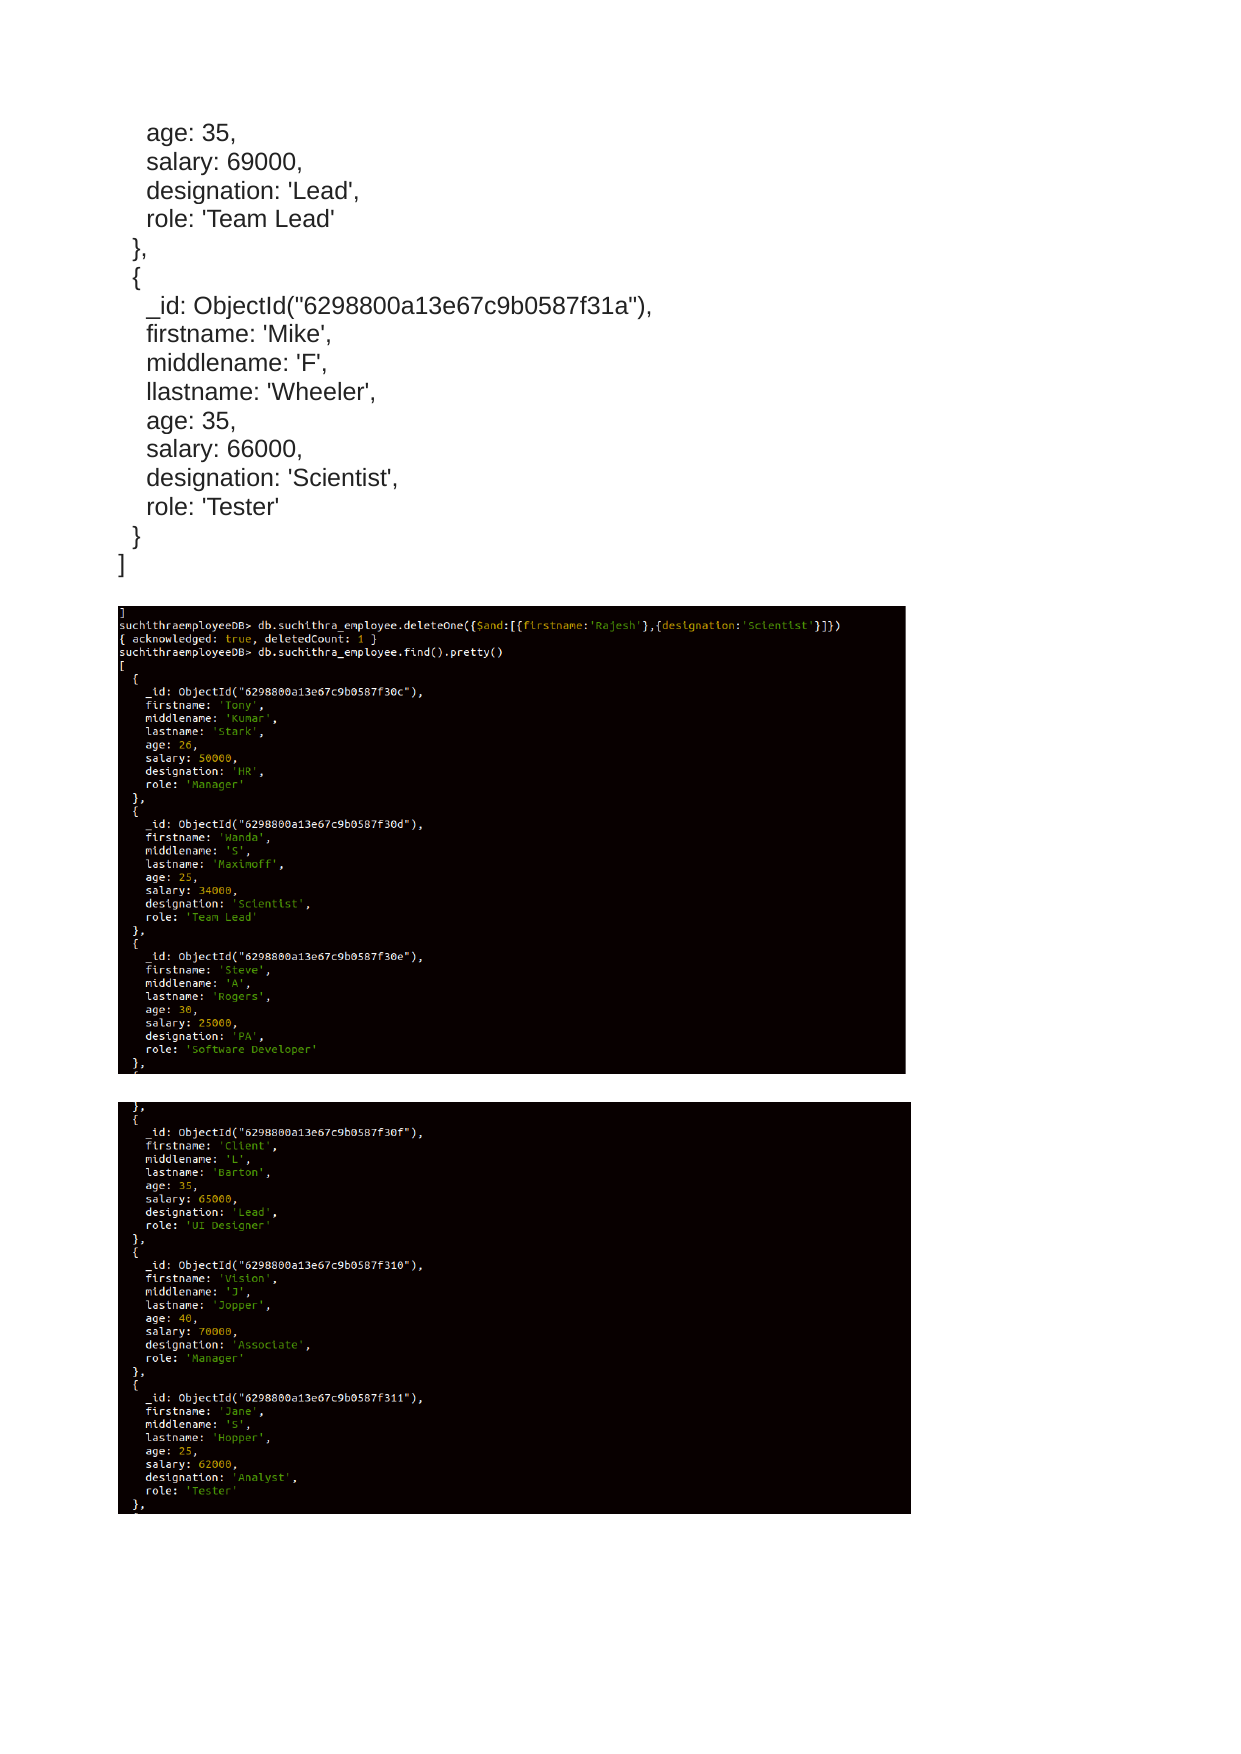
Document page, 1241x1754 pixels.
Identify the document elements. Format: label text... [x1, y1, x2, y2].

text age: 35, salary: 69000, designation: 'Lead', role: 'Team Lead' }, { _id: ObjectId("6298800a13e67c9b0587f31a"), firstname: 'Mike', middlename: 'F', llastname: 'Wheeler', age: 35, salary: 66000, designation: 'Scientist', role: 'Tester' } ] [118, 118, 1122, 578]
